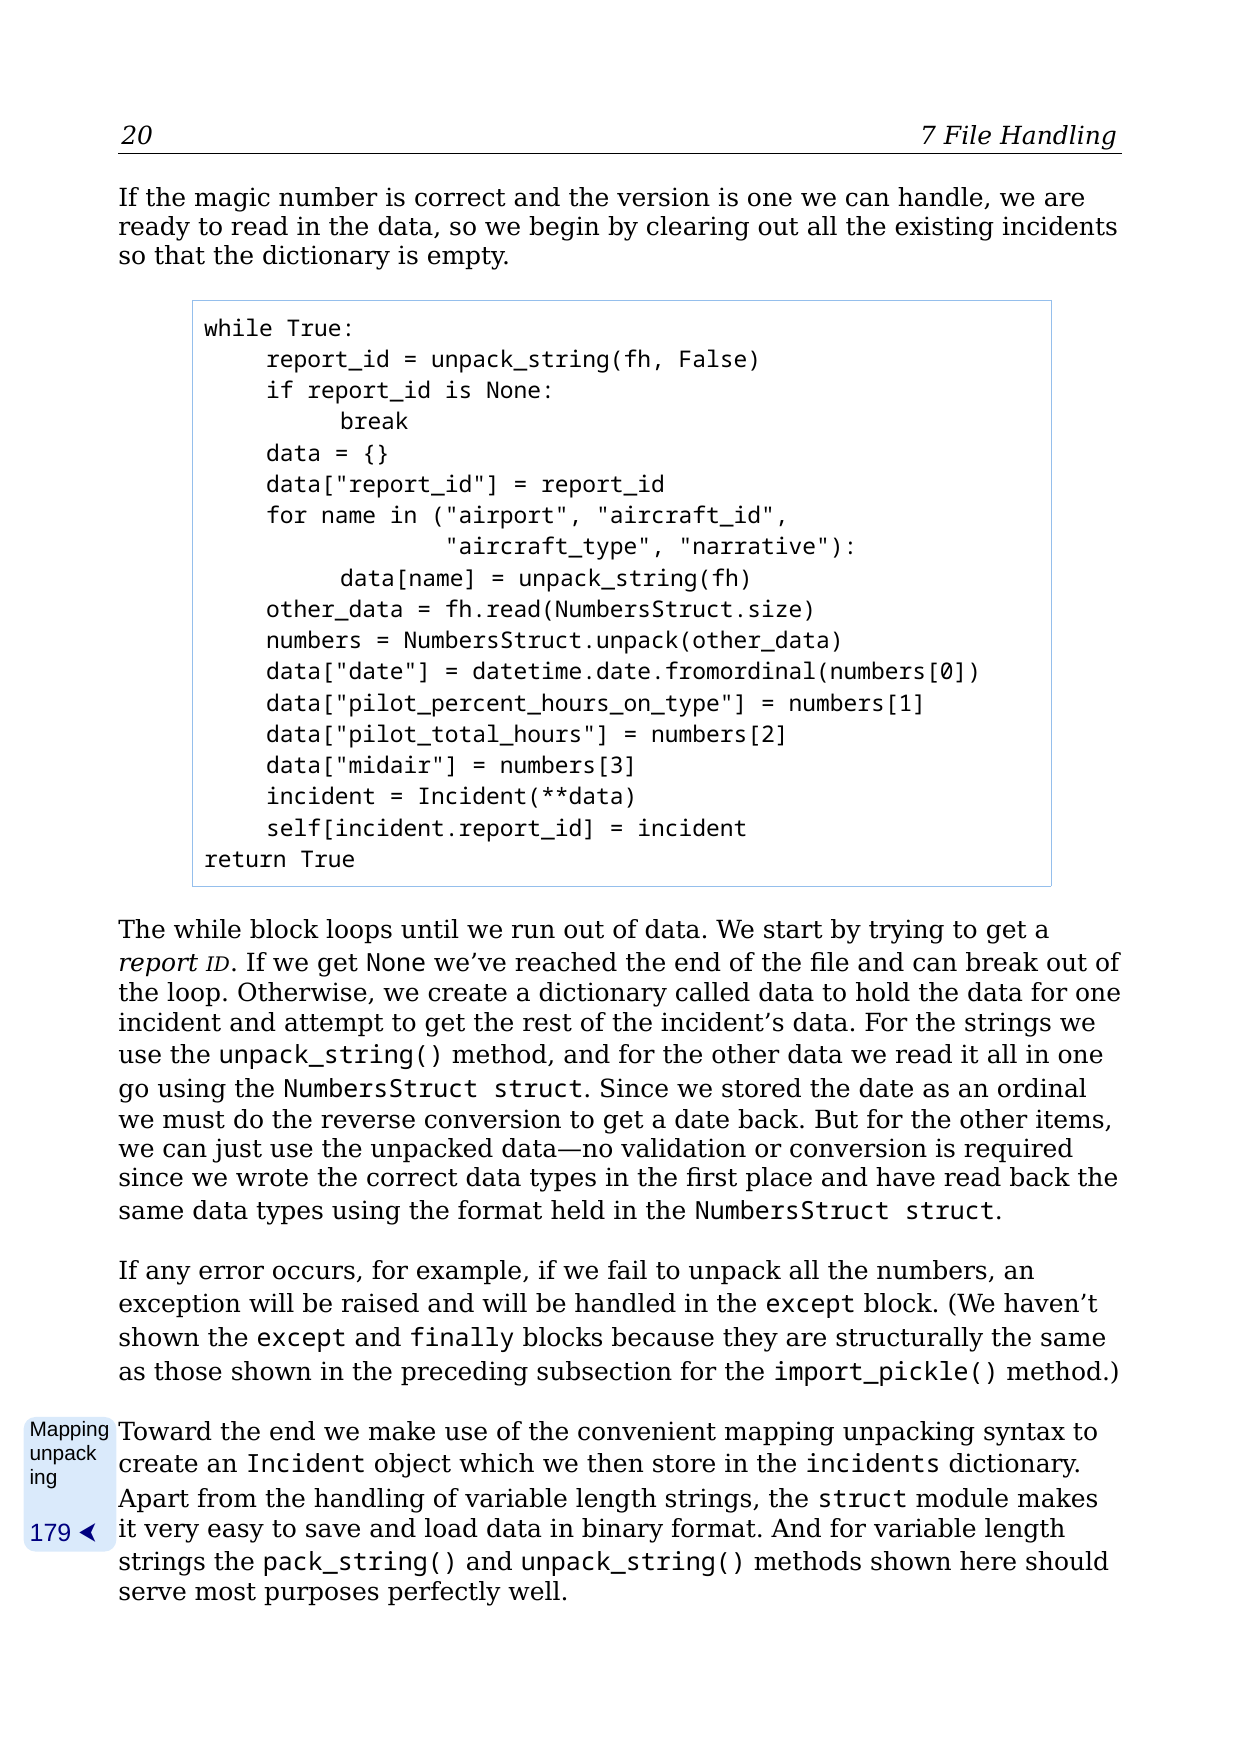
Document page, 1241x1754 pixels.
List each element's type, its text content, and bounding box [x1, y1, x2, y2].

text data["report_id"] = report_id [193, 456, 1051, 487]
text The while block loops until we run out of data. We start by trying to get a report id. If we get None we’ve reached the end of the file and can break out of the loop. Otherwise, we create a dictionary called data to hold the data for one incident and attempt to get the rest of the incident’s data. For the strings we use the unpack_string() method, and for the other data we read it all in one go using the NumbersStruct struct. Since we stored the date as an ordinal we must do the reverse conversion to get a date back. But for the other items, we can just use the unpacked data—no validation or conversion is required since we wrote the correct data types in the first place and have read back the same data types using the format held in the NumbersStruct struct. [118, 915, 1122, 1227]
text other_data = fh.read(NumbersStruct.size) [193, 581, 1051, 612]
text report_id = unpack_string(fh, False) [193, 331, 1051, 362]
text If any error occurs, for example, if we fail to unpack all the numbers, an exception will be raised and will be handled in the except block. (We haven’t shown the except and finally blocks because they are structurally the same as those shown in the preceding subsection for the import_pickle() method.) [118, 1256, 1122, 1387]
text break [193, 393, 1051, 425]
text for name in ("airport", "aircraft_id", [193, 487, 1051, 518]
text data["midair"] = numbers[3] [193, 737, 1051, 768]
text if report_id is None: [193, 362, 1051, 393]
text If the magic number is correct and the version is one we can handle, we are ready to read in the data, so we begin by clearing out all the existing incidents so that the dictionary is empty. [118, 183, 1122, 270]
text data = {} [193, 425, 1051, 456]
text while True: [193, 301, 1051, 331]
text numbers = NumbersStruct.unpack(other_data) [193, 612, 1051, 643]
text data[name] = unpack_string(fh) [193, 550, 1051, 581]
text "aircraft_type", "narrative"): [193, 518, 1051, 550]
text self[incident.report_id] = incident [193, 800, 1051, 831]
text data["pilot_total_hours"] = numbers[2] [193, 706, 1051, 737]
text Toward the end we make use of the convenient mapping unpacking syntax to create an Incident object which we then store in the incidents dictionary. Apart from the handling of variable length strings, the struct module makes it very easy to save and load data in binary format. And for variable length strings the pack_string() and unpack_string() methods shown here should serve most purposes perfectly well. [118, 1417, 1122, 1607]
text data["date"] = datetime.date.fromordinal(numbers[0]) [193, 643, 1051, 675]
text data["pilot_percent_hours_on_type"] = numbers[1] [193, 675, 1051, 706]
text return True [193, 831, 1051, 886]
text incident = Incident(**data) [193, 768, 1051, 800]
